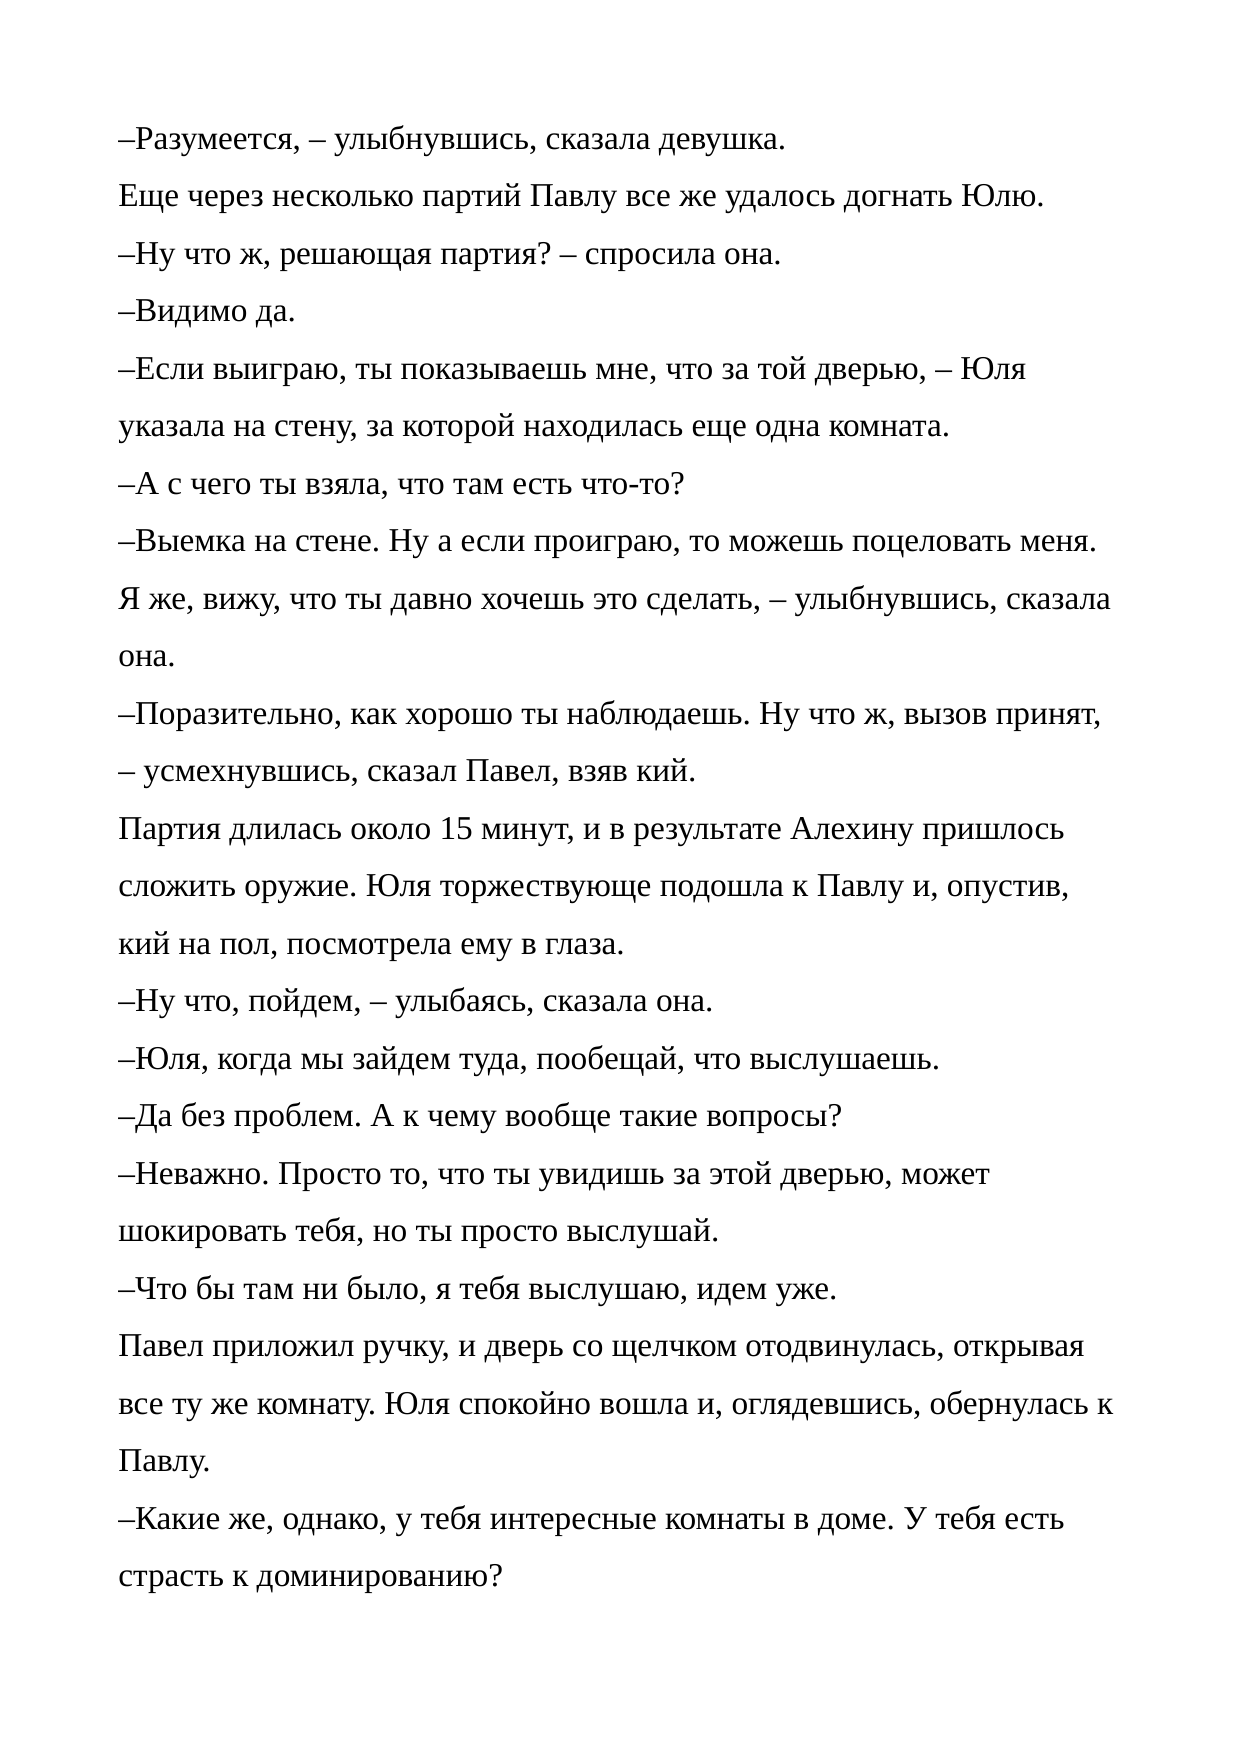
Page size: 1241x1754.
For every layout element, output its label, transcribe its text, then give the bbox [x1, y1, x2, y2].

text –Если выиграю, ты показываешь мне, что за той дверью, – Юля указала на стену, за которой находилась еще одна комната. [118, 348, 1122, 444]
text –Да без проблем. А к чему вообще такие вопросы? [118, 1096, 1122, 1134]
text –Ну что, пойдем, – улыбаясь, сказала она. [118, 981, 1122, 1019]
text –Выемка на стене. Ну а если проиграю, то можешь поцеловать меня. Я же, вижу, что ты давно хочешь это сделать, – улыбнувшись, сказала она. [118, 521, 1122, 674]
text –Что бы там ни было, я тебя выслушаю, идем уже. [118, 1268, 1122, 1306]
text –Какие же, однако, у тебя интересные комнаты в доме. У тебя есть страсть к доминированию? [118, 1498, 1122, 1594]
text –Видимо да. [118, 291, 1122, 329]
text Еще через несколько партий Павлу все же удалось догнать Юлю. [118, 176, 1122, 214]
text –Разумеется, – улыбнувшись, сказала девушка. [118, 118, 1122, 156]
text Павел приложил ручку, и дверь со щелчком отодвинулась, открывая все ту же комнату. Юля спокойно вошла и, оглядевшись, обернулась к Павлу. [118, 1326, 1122, 1479]
text –А с чего ты взяла, что там есть что-то? [118, 463, 1122, 501]
text –Поразительно, как хорошо ты наблюдаешь. Ну что ж, вызов принят, – усмехнувшись, сказал Павел, взяв кий. [118, 693, 1122, 789]
text –Неважно. Просто то, что ты увидишь за этой дверью, может шокировать тебя, но ты просто выслушай. [118, 1153, 1122, 1249]
text –Ну что ж, решающая партия? – спросила она. [118, 233, 1122, 271]
text Партия длилась около 15 минут, и в результате Алехину пришлось сложить оружие. Юля торжествующе подошла к Павлу и, опустив, кий на пол, посмотрела ему в глаза. [118, 808, 1122, 961]
text –Юля, когда мы зайдем туда, пообещай, что выслушаешь. [118, 1038, 1122, 1076]
